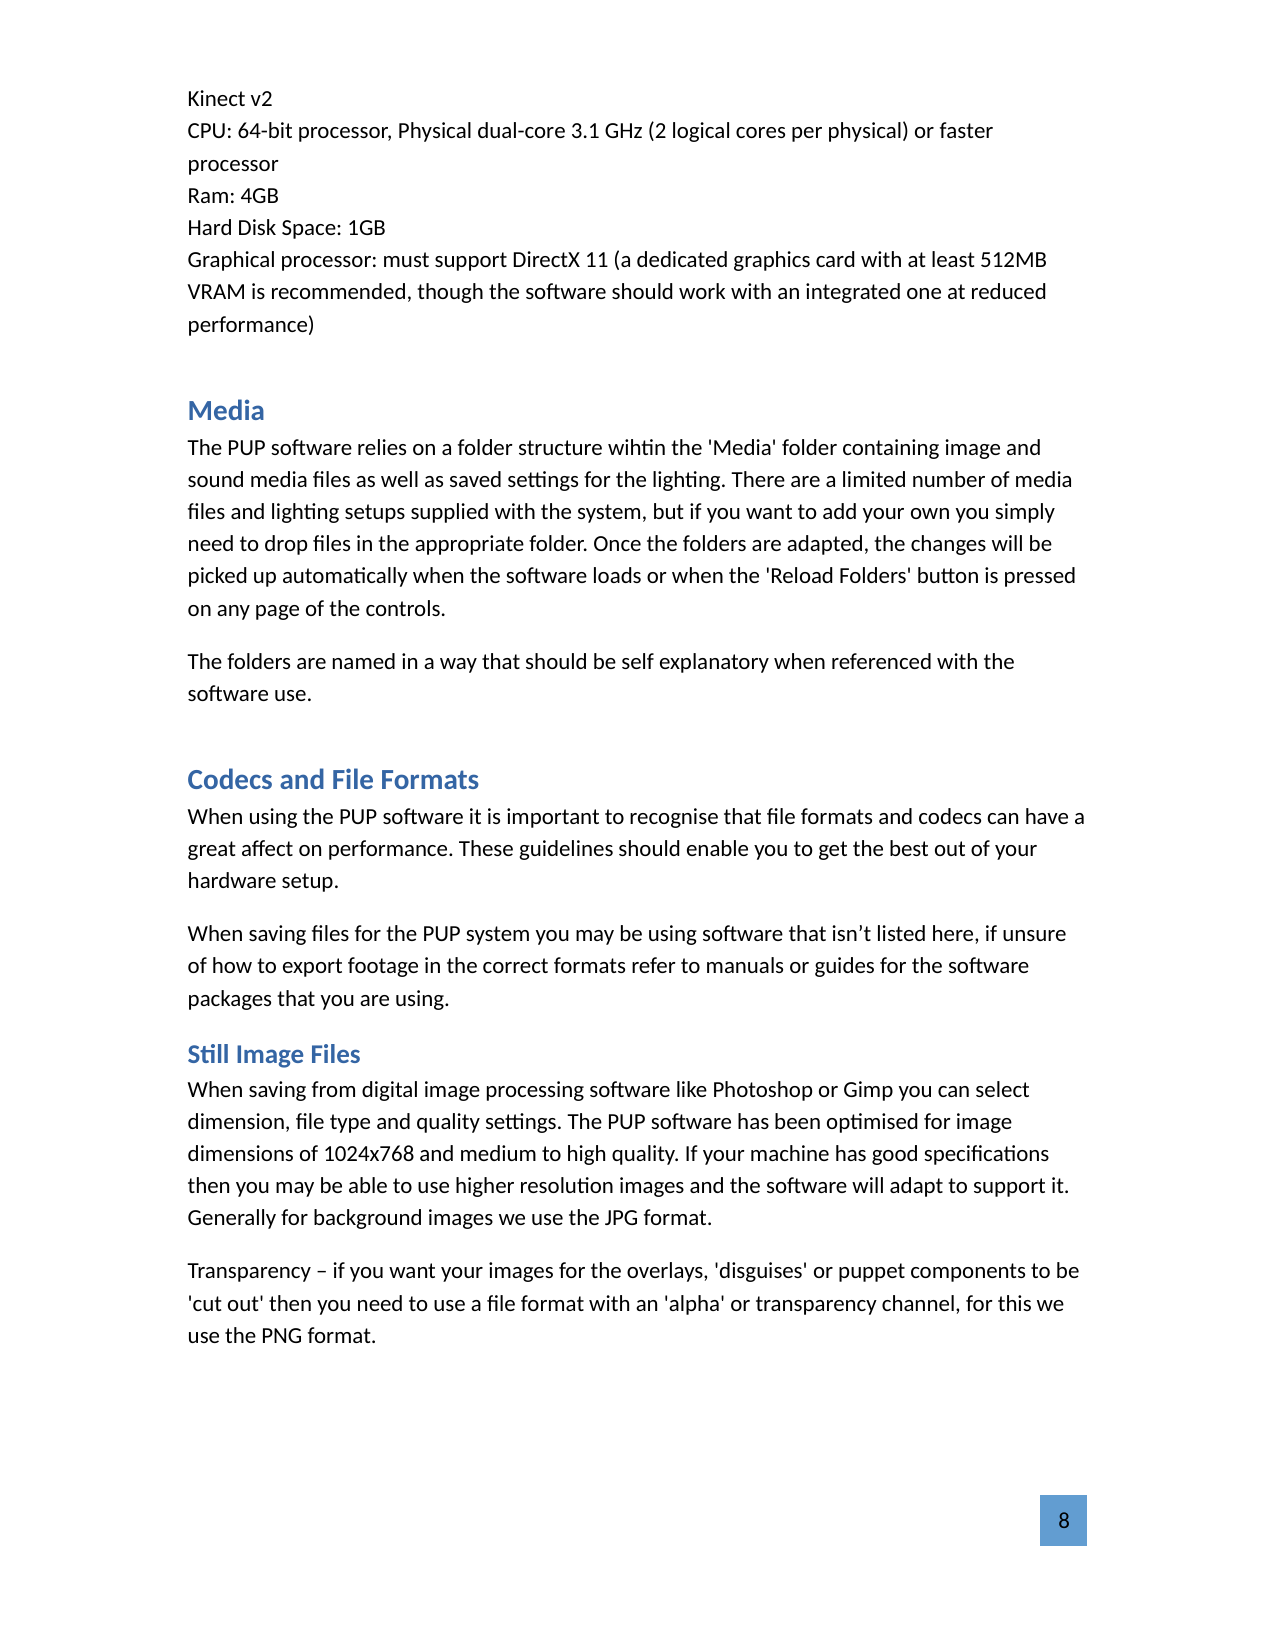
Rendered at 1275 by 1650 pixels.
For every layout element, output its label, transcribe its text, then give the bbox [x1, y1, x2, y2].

text The PUP software relies on a folder structure wihtin the 'Media' folder containing image and sound media files as well as saved settings for the lighting. There are a limited number of media files and lighting setups supplied with the system, but if you want to add your own you simply need to drop files in the appropriate folder. Once the folders are adapted, the changes will be picked up automatically when the software loads or when the 'Reload Folders' button is pressed on any page of the controls. [187, 433, 1087, 622]
text When using the PUP software it is important to recognise that file formats and codecs can have a great affect on performance. These guidelines should enable you to get the best out of your hardware setup. [187, 802, 1087, 894]
text When saving files for the PUP system you may be using software that isn’t listed here, if unsure of how to export footage in the correct formats refer to manuals or guides for the software packages that you are using. [187, 919, 1087, 1012]
text Kinect v2 [187, 84, 1087, 112]
text CPU: 64-bit processor, Physical dual-core 3.1 GHz (2 logical cores per physical) or faster processor [187, 117, 1087, 177]
subtitle Codecs and File Formats [187, 761, 1087, 797]
subtitle Media [187, 392, 1087, 427]
text Ram: 4GB [187, 181, 1087, 209]
subtitle Still Image Files [187, 1037, 1087, 1070]
text Hard Disk Space: 1GB [187, 213, 1087, 241]
text Transparency – if you want your images for the overlays, 'disguises' or puppet components to be 'cut out' then you need to use a file format with an 'alpha' or transparency channel, for this we use the PNG format. [187, 1257, 1087, 1349]
text Graphical processor: must support DirectX 11 (a dedicated graphics card with at least 512MB VRAM is recommended, though the software should work with an integrated one at reduced performance) [187, 245, 1087, 338]
text When saving from digital image processing software like Photoshop or Gimp you can select dimension, file type and quality settings. The PUP software has been optimised for image dimensions of 1024x768 and medium to high quality. If your machine has good specifications then you may be able to use higher resolution images and the software will adapt to support it. Generally for background images we use the JPG format. [187, 1075, 1087, 1232]
text The folders are named in a way that should be self explanatory when referenced with the software use. [187, 647, 1087, 707]
